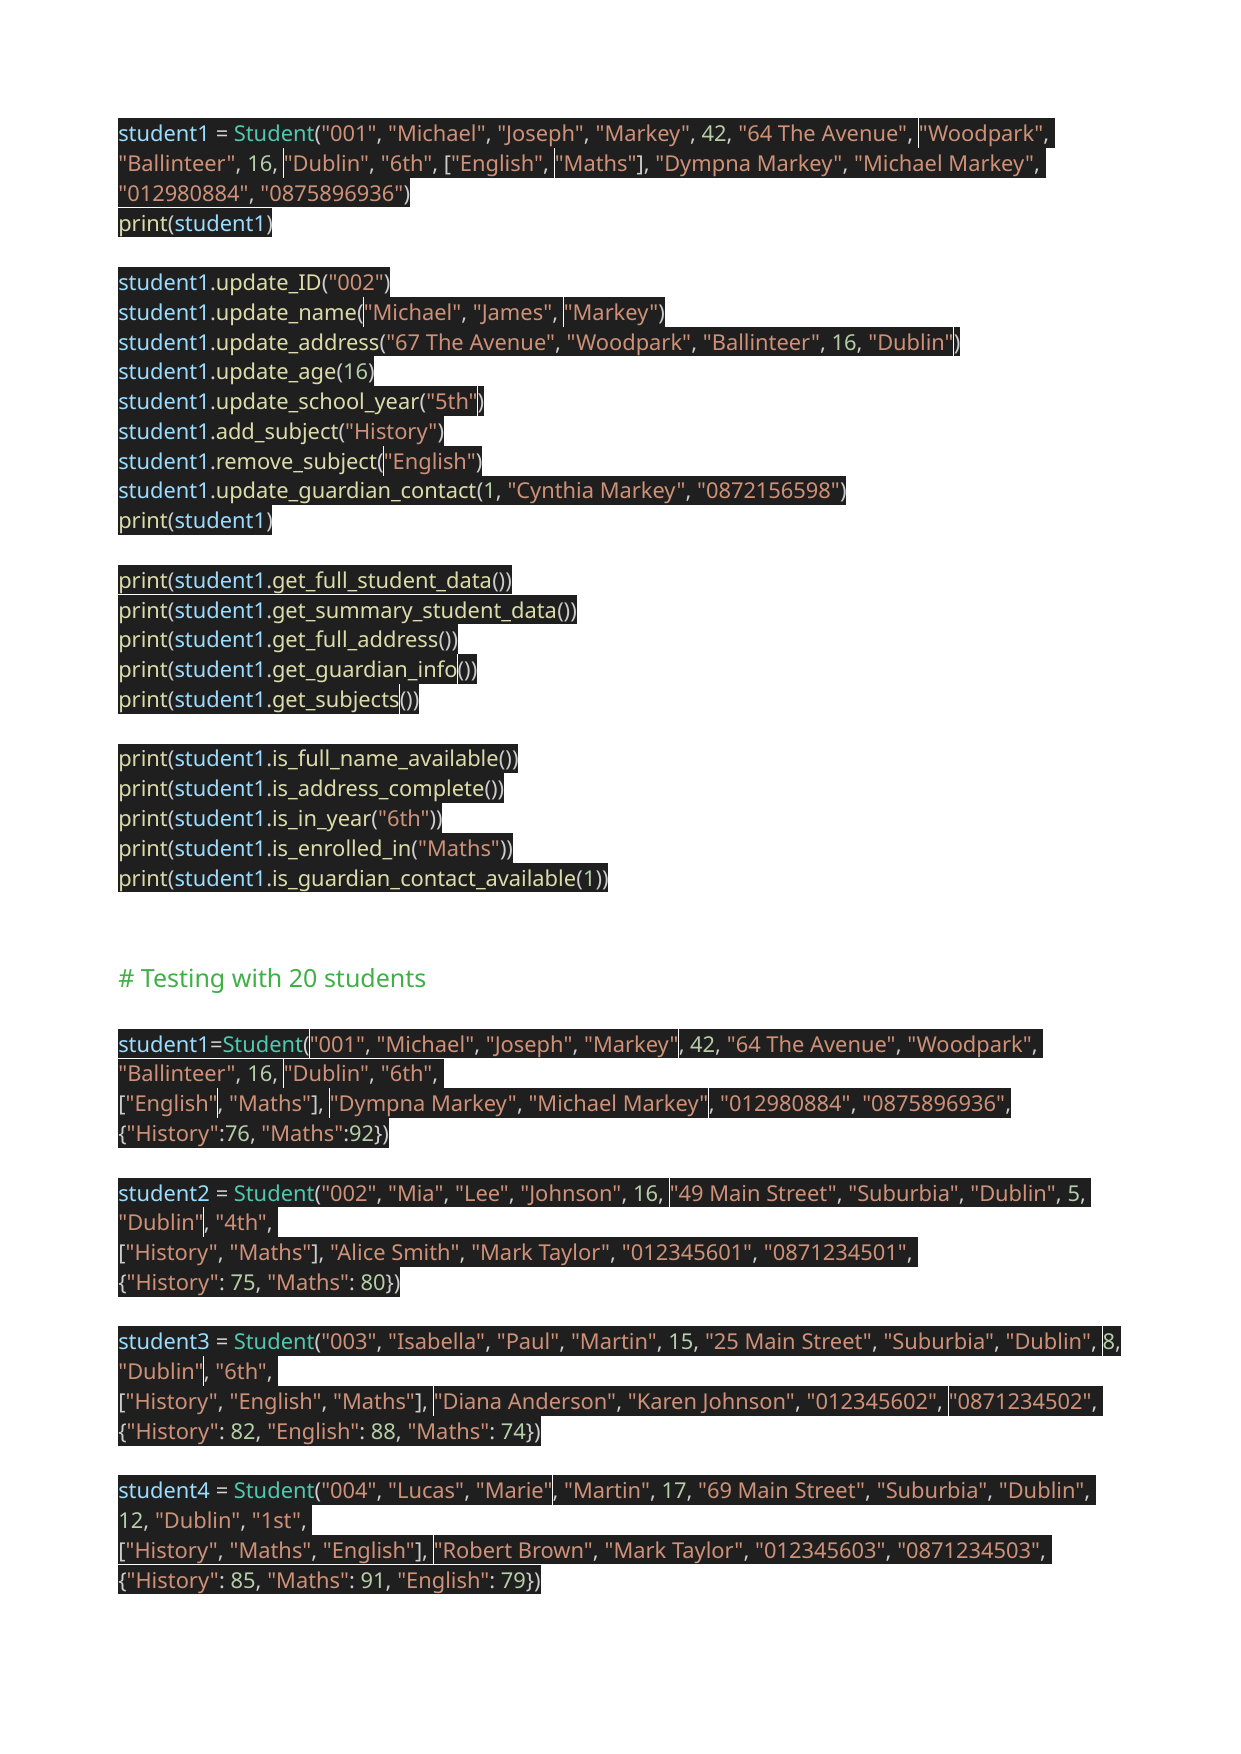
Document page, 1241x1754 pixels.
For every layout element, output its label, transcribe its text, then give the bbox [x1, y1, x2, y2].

text student1.update_school_year("5th") [118, 386, 1122, 416]
text print(student1.get_full_student_data()) [118, 565, 1122, 594]
text ["History", "English", "Maths"], "Diana Anderson", "Karen Johnson", "012345602", "0871234502", [118, 1386, 1122, 1416]
text print(student1.get_subjects()) [118, 684, 1122, 714]
text student1.update_guardian_contact(1, "Cynthia Markey", "0872156598") [118, 476, 1122, 505]
text print(student1.get_guardian_info()) [118, 654, 1122, 684]
text ["English", "Maths"], "Dympna Markey", "Michael Markey", "012980884", "0875896936", [118, 1088, 1122, 1118]
text student1.remove_subject("English") [118, 446, 1122, 476]
text print(student1.is_enrolled_in("Maths")) [118, 833, 1122, 863]
text # Testing with 20 students [118, 961, 1122, 994]
text student1=Student("001", "Michael", "Joseph", "Markey", 42, "64 The Avenue", "Woodpark", "Ballinteer", 16, "Dublin", "6th", [118, 1029, 1122, 1088]
text print(student1) [118, 505, 1122, 535]
text {"History": 82, "English": 88, "Maths": 74}) [118, 1416, 1122, 1446]
text print(student1.is_address_complete()) [118, 773, 1122, 803]
text {"History": 85, "Maths": 91, "English": 79}) [118, 1564, 1122, 1594]
text student1.update_name("Michael", "James", "Markey") [118, 297, 1122, 327]
text ["History", "Maths"], "Alice Smith", "Mark Taylor", "012345601", "0871234501", [118, 1237, 1122, 1267]
text student1 = Student("001", "Michael", "Joseph", "Markey", 42, "64 The Avenue", "Woodpark", "Ballinteer", 16, "Dublin", "6th", ["English", "Maths"], "Dympna Markey", "Michael Markey", "012980884", "0875896936") [118, 118, 1122, 207]
text {"History": 75, "Maths": 80}) [118, 1267, 1122, 1297]
text student1.update_ID("002") [118, 267, 1122, 297]
text print(student1) [118, 207, 1122, 237]
text print(student1.is_full_name_available()) [118, 743, 1122, 773]
text student1.update_age(16) [118, 356, 1122, 386]
text print(student1.get_full_address()) [118, 624, 1122, 654]
text ["History", "Maths", "English"], "Robert Brown", "Mark Taylor", "012345603", "0871234503", [118, 1535, 1122, 1564]
text student3 = Student("003", "Isabella", "Paul", "Martin", 15, "25 Main Street", "Suburbia", "Dublin", 8, "Dublin", "6th", [118, 1326, 1122, 1386]
text student4 = Student("004", "Lucas", "Marie", "Martin", 17, "69 Main Street", "Suburbia", "Dublin", 12, "Dublin", "1st", [118, 1475, 1122, 1535]
text student2 = Student("002", "Mia", "Lee", "Johnson", 16, "49 Main Street", "Suburbia", "Dublin", 5, "Dublin", "4th", [118, 1177, 1122, 1237]
text print(student1.is_in_year("6th")) [118, 803, 1122, 833]
text print(student1.get_summary_student_data()) [118, 594, 1122, 624]
text student1.add_subject("History") [118, 416, 1122, 446]
text student1.update_address("67 The Avenue", "Woodpark", "Ballinteer", 16, "Dublin") [118, 327, 1122, 356]
text {"History":76, "Maths":92}) [118, 1118, 1122, 1148]
text print(student1.is_guardian_contact_available(1)) [118, 863, 1122, 892]
